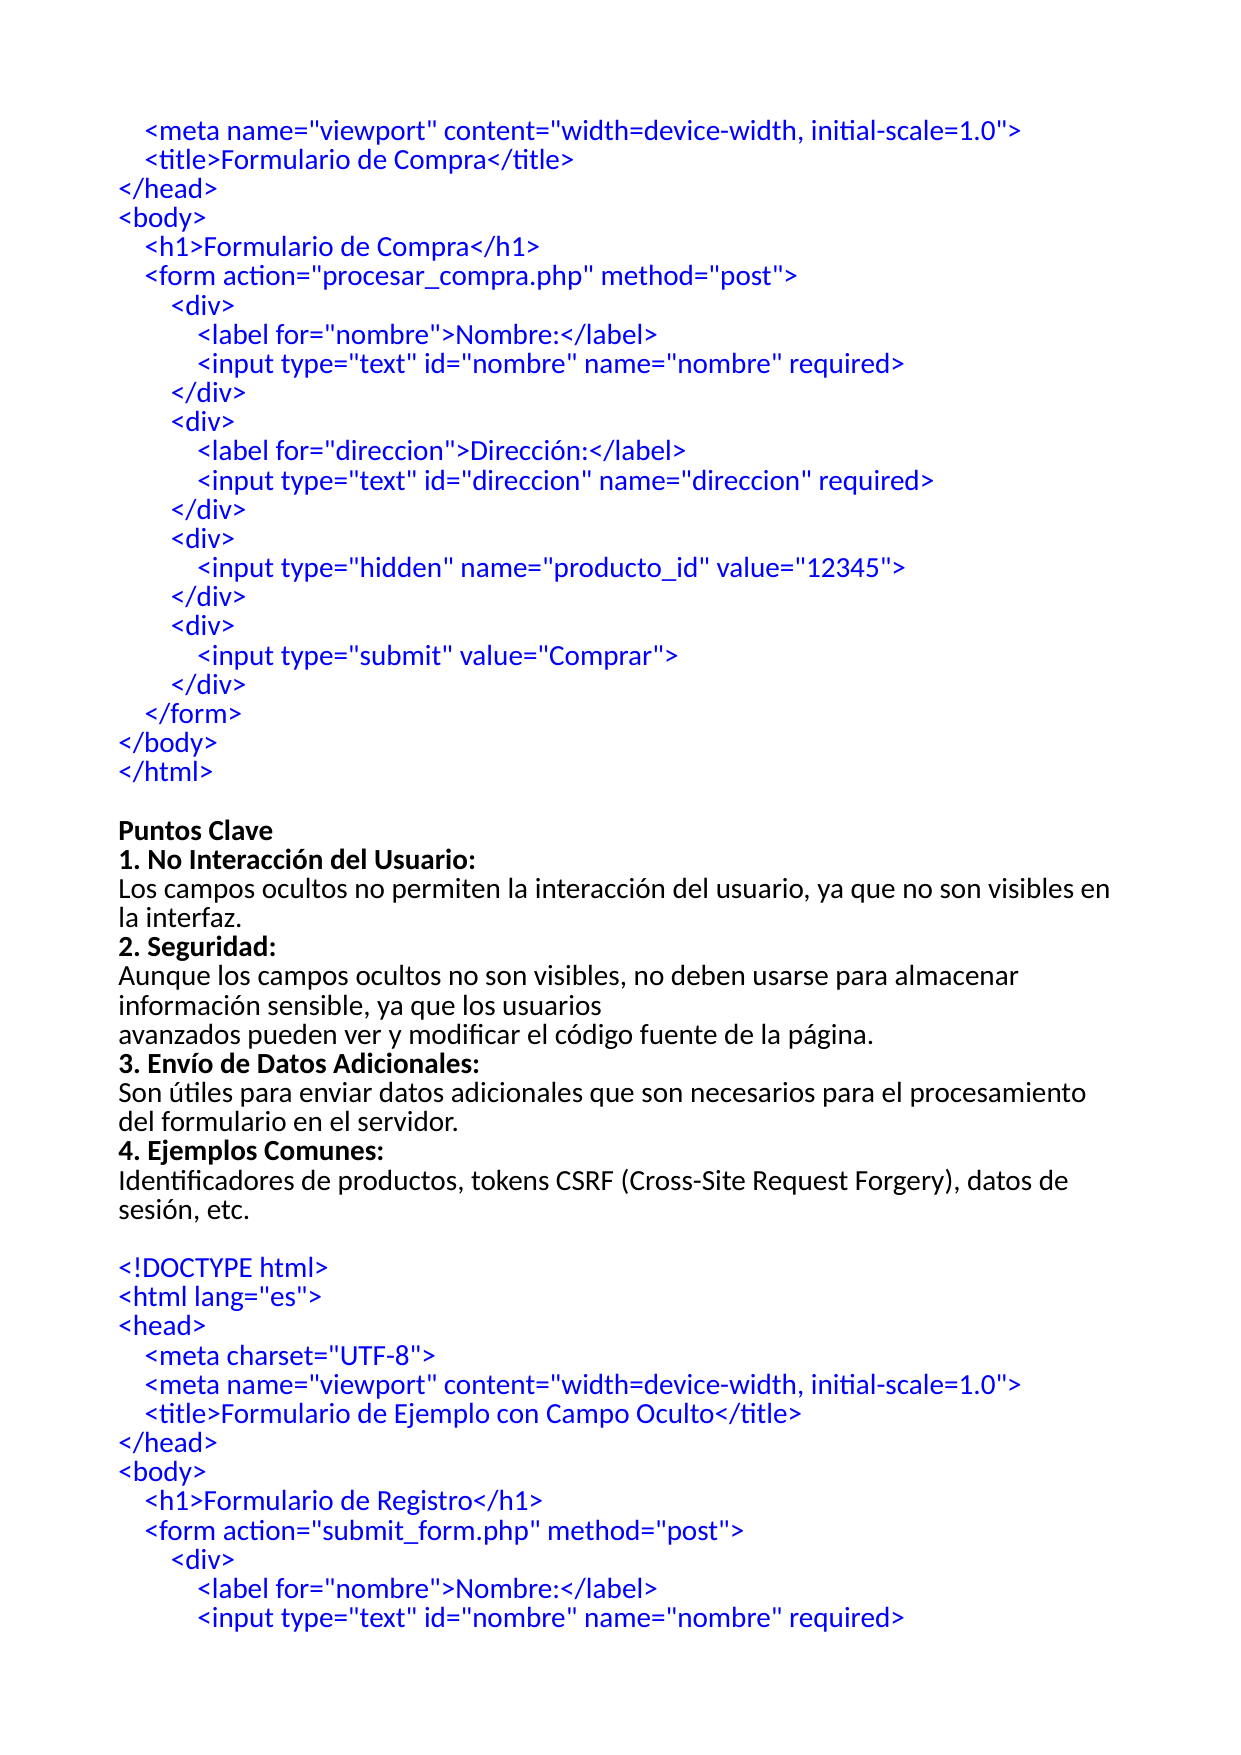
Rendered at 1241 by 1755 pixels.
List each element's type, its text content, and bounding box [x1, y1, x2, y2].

text </form> [118, 701, 1122, 731]
text <input type="text" id="direccion" name="direccion" required> [118, 468, 1122, 497]
text <meta name="viewport" content="width=device-width, initial-scale=1.0"> [118, 118, 1122, 147]
text Aunque los campos ocultos no son visibles, no deben usarse para almacenar información sensible, ya que los usuarios [118, 964, 1122, 1022]
text <body> [118, 1460, 1122, 1489]
text <title>Formulario de Compra</title> [118, 147, 1122, 176]
text 1. No Interacción del Usuario: [118, 847, 1122, 876]
text <input type="submit" value="Comprar"> [118, 643, 1122, 672]
text <form action="submit_form.php" method="post"> [118, 1518, 1122, 1547]
text </head> [118, 176, 1122, 206]
text <h1>Formulario de Compra</h1> [118, 235, 1122, 264]
text </div> [118, 585, 1122, 614]
text 2. Seguridad: [118, 935, 1122, 964]
text <h1>Formulario de Registro</h1> [118, 1489, 1122, 1518]
text </body> [118, 731, 1122, 760]
text </head> [118, 1431, 1122, 1460]
text <html lang="es"> [118, 1285, 1122, 1314]
text </html> [118, 760, 1122, 789]
text <input type="hidden" name="producto_id" value="12345"> [118, 556, 1122, 585]
text <title>Formulario de Ejemplo con Campo Oculto</title> [118, 1401, 1122, 1431]
text <form action="procesar_compra.php" method="post"> [118, 264, 1122, 293]
text </div> [118, 672, 1122, 701]
text <head> [118, 1314, 1122, 1343]
text </div> [118, 381, 1122, 410]
text <div> [118, 1547, 1122, 1576]
text Identificadores de productos, tokens CSRF (Cross-Site Request Forgery), datos de sesión, etc. [118, 1168, 1122, 1226]
text <div> [118, 526, 1122, 556]
text <!DOCTYPE html> [118, 1256, 1122, 1285]
text <input type="text" id="nombre" name="nombre" required> [118, 351, 1122, 381]
text <label for="nombre">Nombre:</label> [118, 322, 1122, 351]
text </div> [118, 497, 1122, 526]
text <meta charset="UTF-8"> [118, 1343, 1122, 1372]
text <div> [118, 410, 1122, 439]
text <label for="direccion">Dirección:</label> [118, 439, 1122, 468]
text <div> [118, 614, 1122, 643]
text 4. Ejemplos Comunes: [118, 1139, 1122, 1168]
text <meta name="viewport" content="width=device-width, initial-scale=1.0"> [118, 1372, 1122, 1401]
text <body> [118, 206, 1122, 235]
text <div> [118, 293, 1122, 322]
text <input type="text" id="nombre" name="nombre" required> [118, 1606, 1122, 1635]
text Los campos ocultos no permiten la interacción del usuario, ya que no son visibles en la interfaz. [118, 876, 1122, 935]
text <label for="nombre">Nombre:</label> [118, 1576, 1122, 1606]
text Puntos Clave [118, 818, 1122, 847]
text Son útiles para enviar datos adicionales que son necesarios para el procesamiento del formulario en el servidor. [118, 1081, 1122, 1139]
text avanzados pueden ver y modificar el código fuente de la página. [118, 1022, 1122, 1051]
text 3. Envío de Datos Adicionales: [118, 1051, 1122, 1081]
